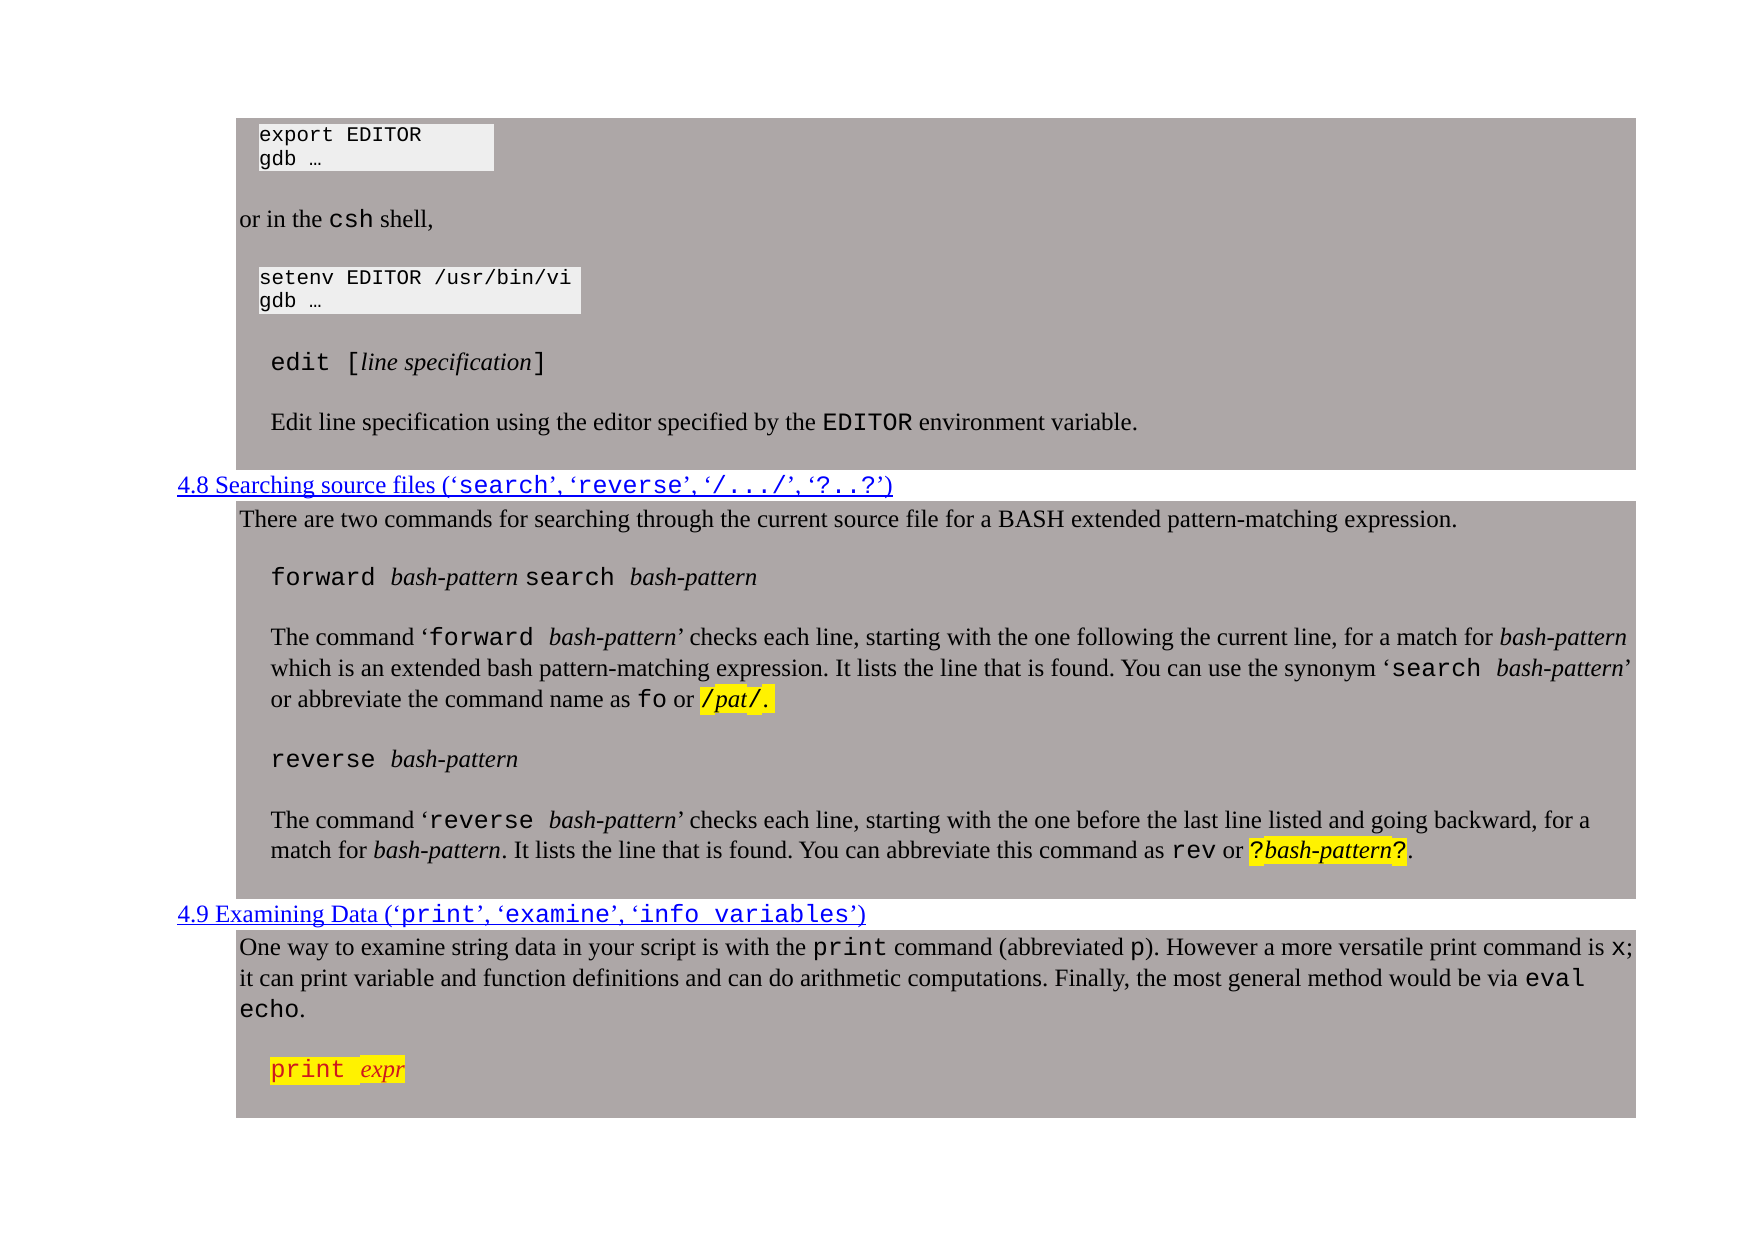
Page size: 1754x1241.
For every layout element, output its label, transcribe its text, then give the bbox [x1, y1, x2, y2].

table_header There are two commands for searching through the current source file for a BASH extended pattern-matching expression. forward bash-pattern search bash-pattern The command ‘forward bash-pattern’ checks each line, starting with the one following the current line, for a match for bash-pattern which is an extended bash pattern-matching expression. It lists the line that is found. You can use the synonym ‘search bash-pattern’ or abbreviate the command name as fo or /pat/. reverse bash-pattern The command ‘reverse bash-pattern’ checks each line, starting with the one before the last line listed and going backward, for a match for bash-pattern. It lists the line that is found. You can abbreviate this command as rev or ?bash-pattern?. [236, 501, 1636, 899]
table_header [239, 264, 256, 347]
subtitle 4.9 Examining Data (‘print’, ‘examine’, ‘info variables’) [177, 899, 1636, 929]
table_header or in the csh shell, edit [line specification] Edit line specification using the editor specified by the EDITOR environment variable. [236, 118, 1636, 470]
subtitle 4.8 Searching source files (‘search’, ‘reverse’, ‘/.../’, ‘?..?’) [177, 470, 1636, 501]
table_header [239, 121, 256, 204]
table_header export EDITOR gdb … [256, 121, 497, 204]
table_header setenv EDITOR /usr/bin/vi gdb … [256, 264, 584, 347]
table_header One way to examine string data in your script is with the print command (abbreviated p). However a more versatile print command is x; it can print variable and function definitions and can do arithmetic computations. Finally, the most general method would be via eval echo. print expr [236, 930, 1636, 1118]
